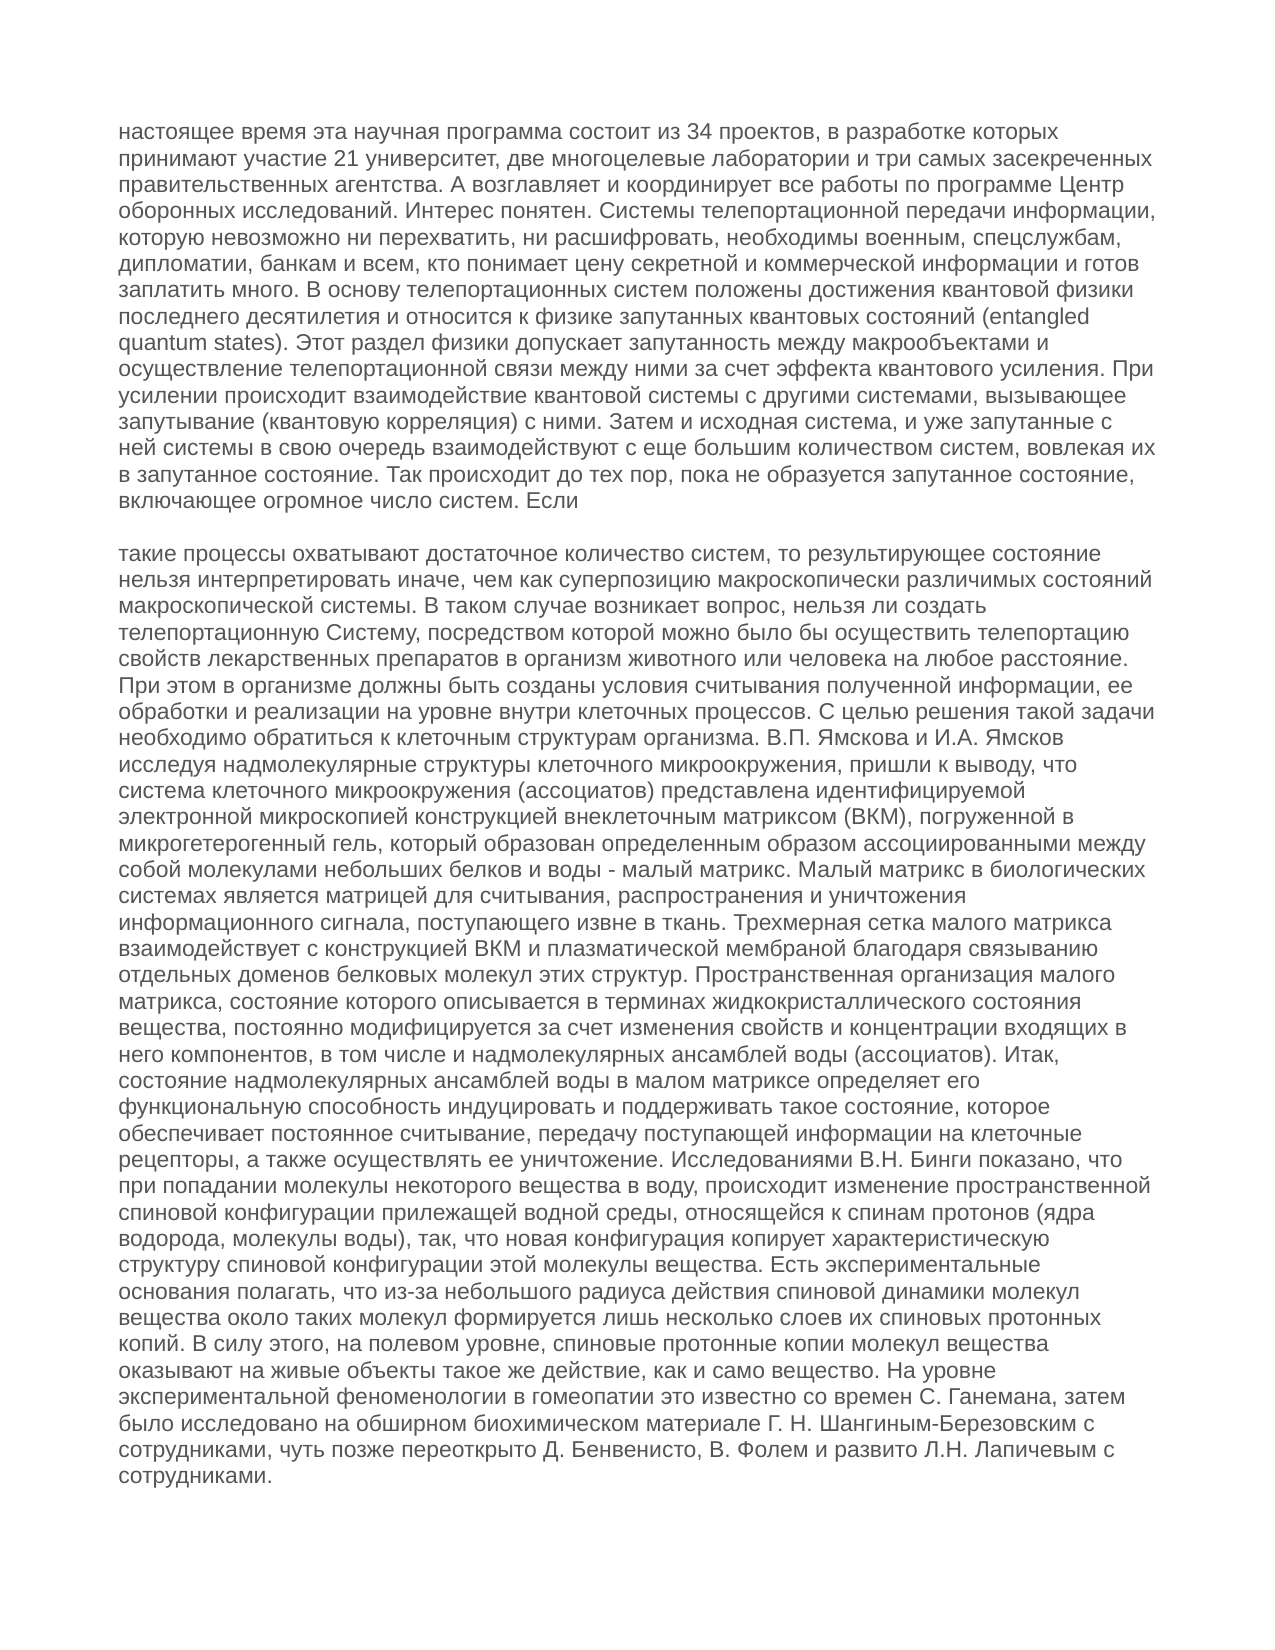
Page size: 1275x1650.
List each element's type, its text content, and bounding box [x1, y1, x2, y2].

text настоящее время эта научная программа состоит из 34 проектов, в разработке которых принимают участие 21 университет, две многоцелевые лаборатории и три самых засекреченных правительственных агентства. А возглавляет и координирует все работы по программе Центр оборонных исследований. Интерес понятен. Системы телепортационной передачи информации, которую невозможно ни перехватить, ни расшифровать, необходимы военным, спецслужбам, дипломатии, банкам и всем, кто понимает цену секретной и коммерческой информации и готов заплатить много. В основу телепортационных систем положены достижения квантовой физики последнего десятилетия и относится к физике запутанных квантовых состояний (entangled quantum states). Этот раздел физики допускает запутанность между макрообъектами и осуществление телепортационной связи между ними за счет эффекта квантового усиления. При усилении происходит взаимодействие квантовой системы с другими системами, вызывающее запутывание (квантовую корреляция) с ними. Затем и исходная система, и уже запутанные с ней системы в свою очередь взаимодействуют с еще большим количеством систем, вовлекая их в запутанное состояние. Так происходит до тех пор, пока не образуется запутанное состояние, включающее огромное число систем. Если такие процессы охватывают достаточное количество систем, то результирующее состояние нельзя интерпретировать иначе, чем как суперпозицию макроскопически различимых состояний макроскопической системы. В таком случае возникает вопрос, нельзя ли создать телепортационную Систему, посредством которой можно было бы осуществить телепортацию свойств лекарственных препаратов в организм животного или человека на любое расстояние. При этом в организме должны быть созданы условия считывания полученной информации, ее обработки и реализации на уровне внутри клеточных процессов. С целью решения такой задачи необходимо обратиться к клеточным структурам организма. В.П. Ямскова и И.А. Ямсков исследуя надмолекулярные структуры клеточного микроокружения, пришли к выводу, что система клеточного микроокружения (ассоциатов) представлена идентифицируемой электронной микроскопией конструкцией внеклеточным матриксом (ВКМ), погруженной в микрогетерогенный гель, который образован определенным образом ассоциированными между собой молекулами небольших белков и воды - малый матрикс. Малый матрикс в биологических системах является матрицей для считывания, распространения и уничтожения информационного сигнала, поступающего извне в ткань. Трехмерная сетка малого матрикса взаимодействует с конструкцией ВКМ и плазматической мембраной благодаря связыванию отдельных доменов белковых молекул этих структур. Пространственная организация малого матрикса, состояние которого описывается в терминах жидкокристаллического состояния вещества, постоянно модифицируется за счет изменения свойств и концентрации входящих в него компонентов, в том числе и надмолекулярных ансамблей воды (ассоциатов). Итак, состояние надмолекулярных ансамблей воды в малом матриксе определяет его функциональную способность индуцировать и поддерживать такое состояние, которое обеспечивает постоянное считывание, передачу поступающей информации на клеточные рецепторы, а также осуществлять ее уничтожение. Исследованиями В.Н. Бинги показано, что при попадании молекулы некоторого вещества в воду, происходит изменение пространственной спиновой конфигурации прилежащей водной среды, относящейся к спинам протонов (ядра водорода, молекулы воды), так, что новая конфигурация копирует характеристическую структуру спиновой конфигурации этой молекулы вещества. Есть экспериментальные основания полагать, что из-за небольшого радиуса действия спиновой динамики молекул вещества около таких молекул формируется лишь несколько слоев их спиновых протонных копий. В силу этого, на полевом уровне, спиновые протонные копии молекул вещества оказывают на живые объекты такое же действие, как и само вещество. На уровне экспериментальной феноменологии в гомеопатии это известно со времен С. Ганемана, затем было исследовано на обширном биохимическом материале Г. Н. Шангиным-Березовским с сотрудниками, чуть позже переоткрыто Д. Бенвенисто, В. Фолем и развито Л.Н. Лапичевым с сотрудниками. [118, 118, 1157, 1515]
